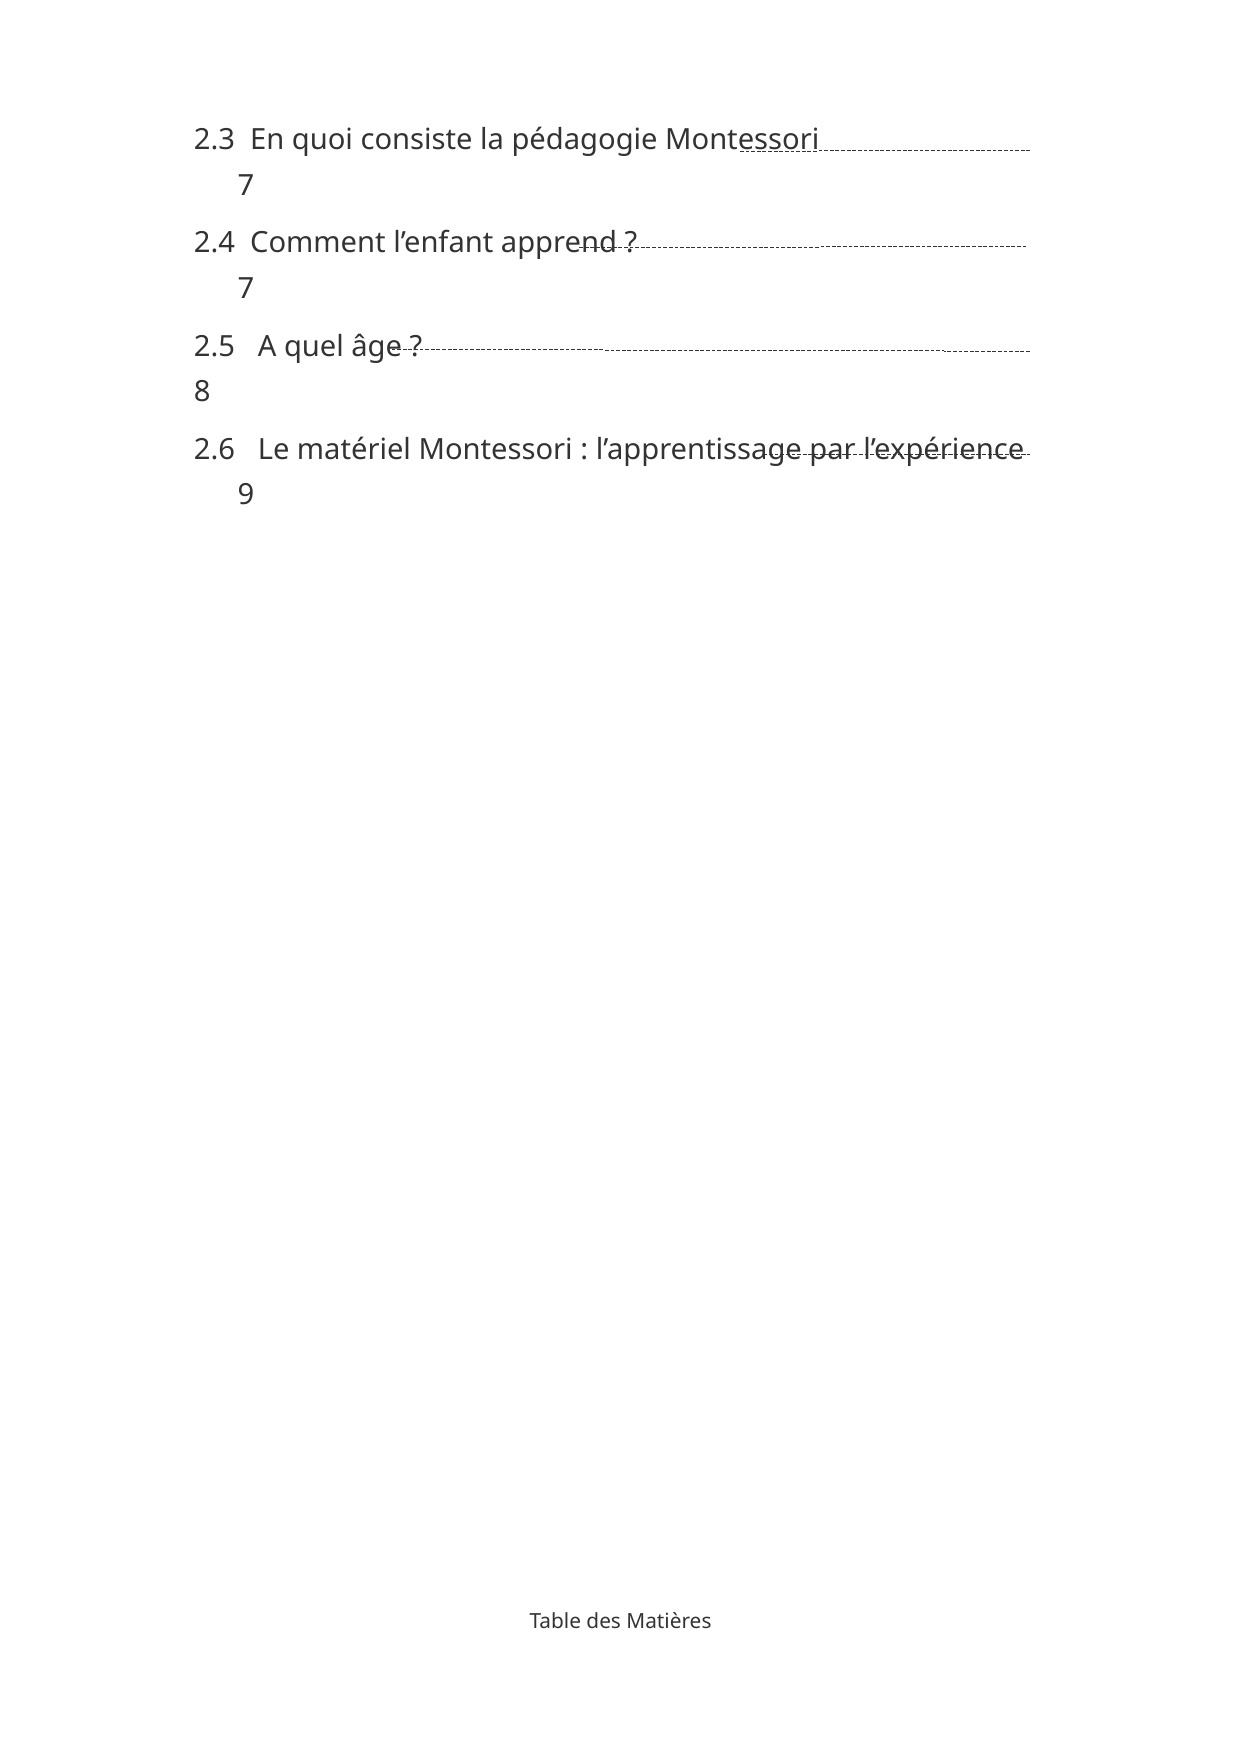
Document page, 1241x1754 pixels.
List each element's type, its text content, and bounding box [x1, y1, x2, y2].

text 2.3 En quoi consiste la pédagogie Montessori 7 [150, 118, 1091, 204]
text 2.4 Comment l’enfant apprend ? 7 [150, 222, 1091, 307]
text 2.6 Le matériel Montessori : l’apprentissage par l’expérience 9 [150, 428, 1091, 513]
text 2.5 A quel âge ? 8 [150, 325, 1091, 410]
